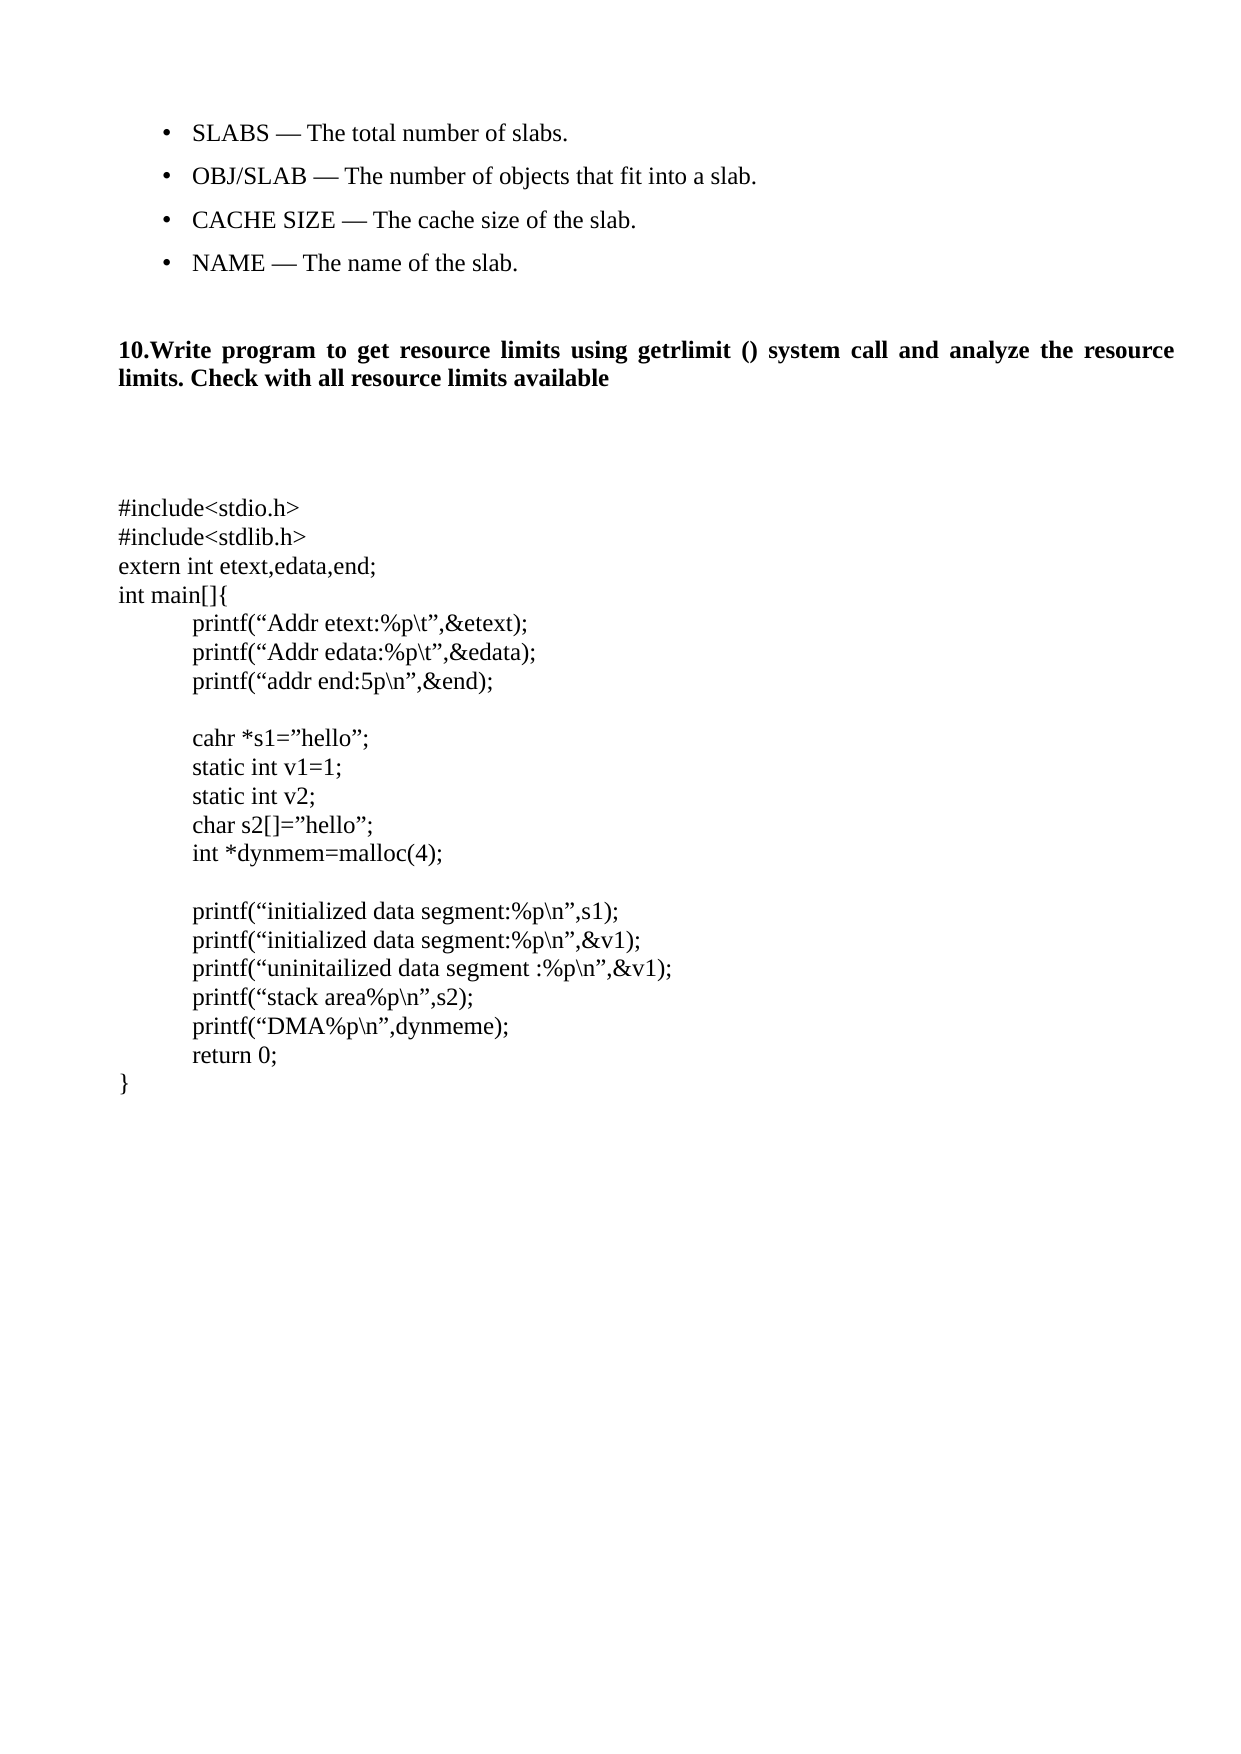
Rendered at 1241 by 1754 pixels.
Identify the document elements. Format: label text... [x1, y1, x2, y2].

text printf(“Addr edata:%p\t”,&edata); [118, 637, 1176, 666]
text } [118, 1068, 1176, 1097]
text #include<stdlib.h> [118, 522, 1176, 551]
text char s2[]=”hello”; [118, 810, 1176, 838]
text #include<stdio.h> [118, 493, 1176, 522]
text printf(“DMA%p\n”,dynmeme); [118, 1011, 1176, 1040]
text 10.Write program to get resource limits using getrlimit () system call and analyze the resource limits. Check with all resource limits available [118, 335, 1176, 392]
text int main[]{ [118, 580, 1176, 608]
list OBJ/SLAB — The number of objects that fit into a slab. [162, 161, 1176, 190]
text extern int etext,edata,end; [118, 551, 1176, 580]
text printf(“Addr etext:%p\t”,&etext); [118, 608, 1176, 637]
text printf(“stack area%p\n”,s2); [118, 982, 1176, 1011]
text static int v2; [118, 781, 1176, 810]
text printf(“initialized data segment:%p\n”,s1); [118, 896, 1176, 925]
text return 0; [118, 1040, 1176, 1068]
text static int v1=1; [118, 752, 1176, 781]
list SLABS — The total number of slabs. [162, 118, 1176, 147]
text cahr *s1=”hello”; [118, 723, 1176, 752]
list CACHE SIZE — The cache size of the slab. [162, 205, 1176, 233]
text int *dynmem=malloc(4); [118, 838, 1176, 867]
text printf(“addr end:5p\n”,&end); [118, 666, 1176, 695]
text printf(“initialized data segment:%p\n”,&v1); [118, 925, 1176, 953]
list NAME — The name of the slab. [162, 248, 1176, 277]
text printf(“uninitailized data segment :%p\n”,&v1); [118, 953, 1176, 982]
